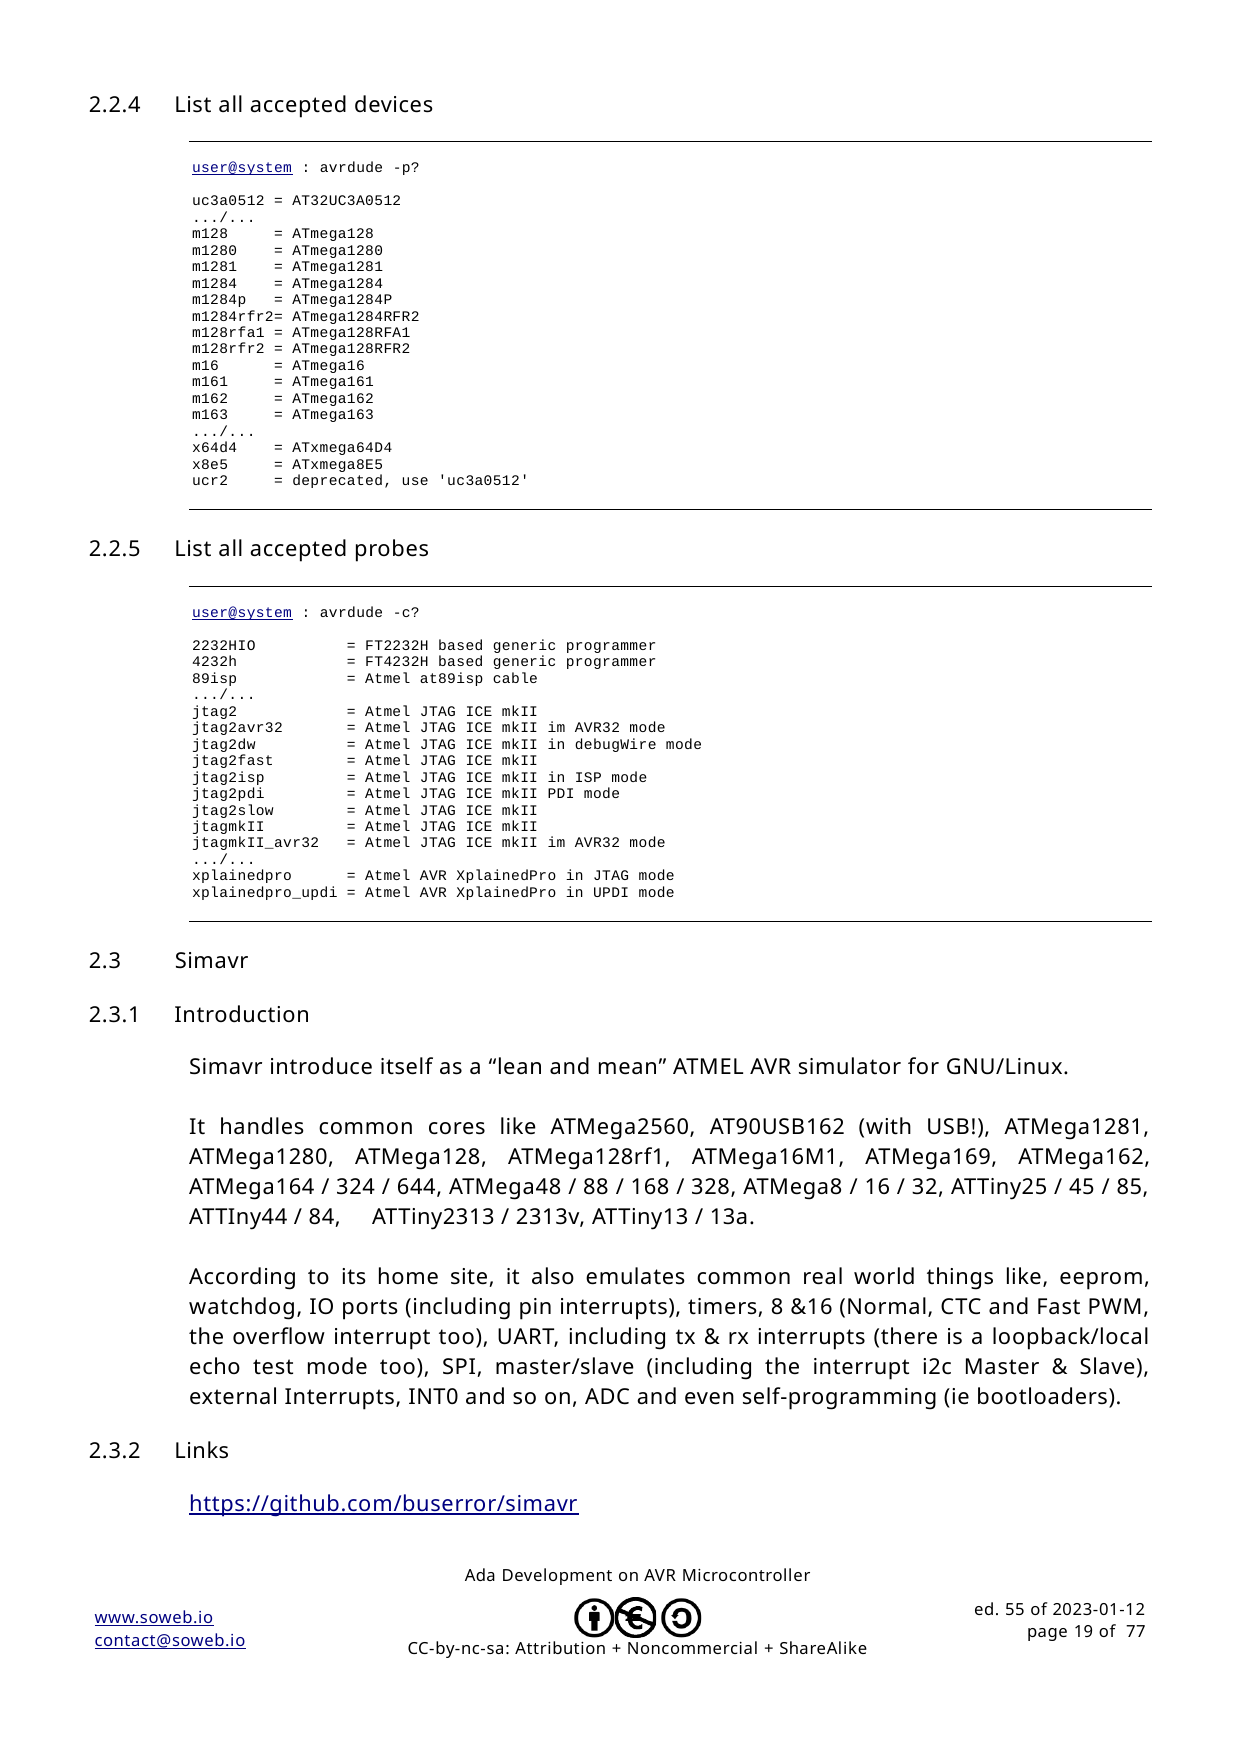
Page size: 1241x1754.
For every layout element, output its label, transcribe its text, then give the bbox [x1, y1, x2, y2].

list jtag2slow = Atmel JTAG ICE mkII [189, 800, 1152, 816]
list jtag2avr32 = Atmel JTAG ICE mkII im AVR32 mode [189, 718, 1152, 734]
list jtagmkII_avr32 = Atmel JTAG ICE mkII im AVR32 mode [189, 833, 1152, 849]
list .../... [189, 207, 1152, 224]
list m163 = ATmega163 [189, 405, 1152, 421]
list .../... [189, 849, 1152, 866]
subtitle Simavr [88, 945, 1152, 975]
text Simavr introduce itself as a “lean and mean” ATMEL AVR simulator for GNU/Linux. [189, 1051, 1152, 1081]
picture [660, 1597, 702, 1638]
list m16 = ATmega16 [189, 355, 1152, 372]
list jtag2dw = Atmel JTAG ICE mkII in debugWire mode [189, 734, 1152, 751]
list xplainedpro_updi = Atmel AVR XplainedPro in UPDI mode [189, 882, 1152, 921]
list x8e5 = ATxmega8E5 [189, 454, 1152, 471]
subtitle List all accepted probes [88, 533, 1152, 574]
list xplainedpro = Atmel AVR XplainedPro in JTAG mode [189, 866, 1152, 882]
list m128 = ATmega128 [189, 224, 1152, 240]
list m1284 = ATmega1284 [189, 273, 1152, 289]
list x64d4 = ATxmega64D4 [189, 438, 1152, 454]
list m1284p = ATmega1284P [189, 289, 1152, 306]
text https://github.com/buserror/simavr [189, 1488, 1152, 1518]
list m1280 = ATmega1280 [189, 240, 1152, 257]
text According to its home site, it also emulates common real world things like, eeprom, watchdog, IO ports (including pin interrupts), timers, 8 &16 (Normal, CTC and Fast PWM, the overflow interrupt too), UART, including tx & rx interrupts (there is a loopback/local echo test mode too), SPI, master/slave (including the interrupt i2c Master & Slave), external Interrupts, INT0 and so on, ADC and even self-programming (ie bootloaders). [189, 1261, 1152, 1411]
list .../... [189, 421, 1152, 438]
list user@system : avrdude -p? uc3a0512 = AT32UC3A0512 [189, 142, 1152, 207]
list ucr2 = deprecated, use 'uc3a0512' [189, 471, 1152, 509]
list jtag2pdi = Atmel JTAG ICE mkII PDI mode [189, 783, 1152, 800]
list m161 = ATmega161 [189, 372, 1152, 388]
list m1281 = ATmega1281 [189, 257, 1152, 273]
text It handles common cores like ATMega2560, AT90USB162 (with USB!), ATMega1281, ATMega1280, ATMega128, ATMega128rf1, ATMega16M1, ATMega169, ATMega162, ATMega164 / 324 / 644, ATMega48 / 88 / 168 / 328, ATMega8 / 16 / 32, ATTiny25 / 45 / 85, ATTIny44 / 84, ATTiny2313 / 2313v, ATTiny13 / 13a. [189, 1111, 1152, 1231]
subtitle List all accepted devices [88, 88, 1152, 129]
subtitle Links [88, 1435, 1152, 1476]
list jtagmkII = Atmel JTAG ICE mkII [189, 816, 1152, 833]
list .../... [189, 685, 1152, 701]
list m128rfr2 = ATmega128RFR2 [189, 339, 1152, 355]
list m1284rfr2= ATmega1284RFR2 [189, 306, 1152, 322]
subtitle Introduction [88, 998, 1152, 1039]
list m128rfa1 = ATmega128RFA1 [189, 322, 1152, 339]
list jtag2 = Atmel JTAG ICE mkII [189, 701, 1152, 718]
list jtag2fast = Atmel JTAG ICE mkII [189, 751, 1152, 767]
list 89isp = Atmel at89isp cable [189, 668, 1152, 685]
list jtag2isp = Atmel JTAG ICE mkII in ISP mode [189, 767, 1152, 783]
list 4232h = FT4232H based generic programmer [189, 652, 1152, 668]
list user@system : avrdude -c? 2232HIO = FT2232H based generic programmer [189, 587, 1152, 652]
list m162 = ATmega162 [189, 388, 1152, 405]
picture [573, 1597, 657, 1638]
